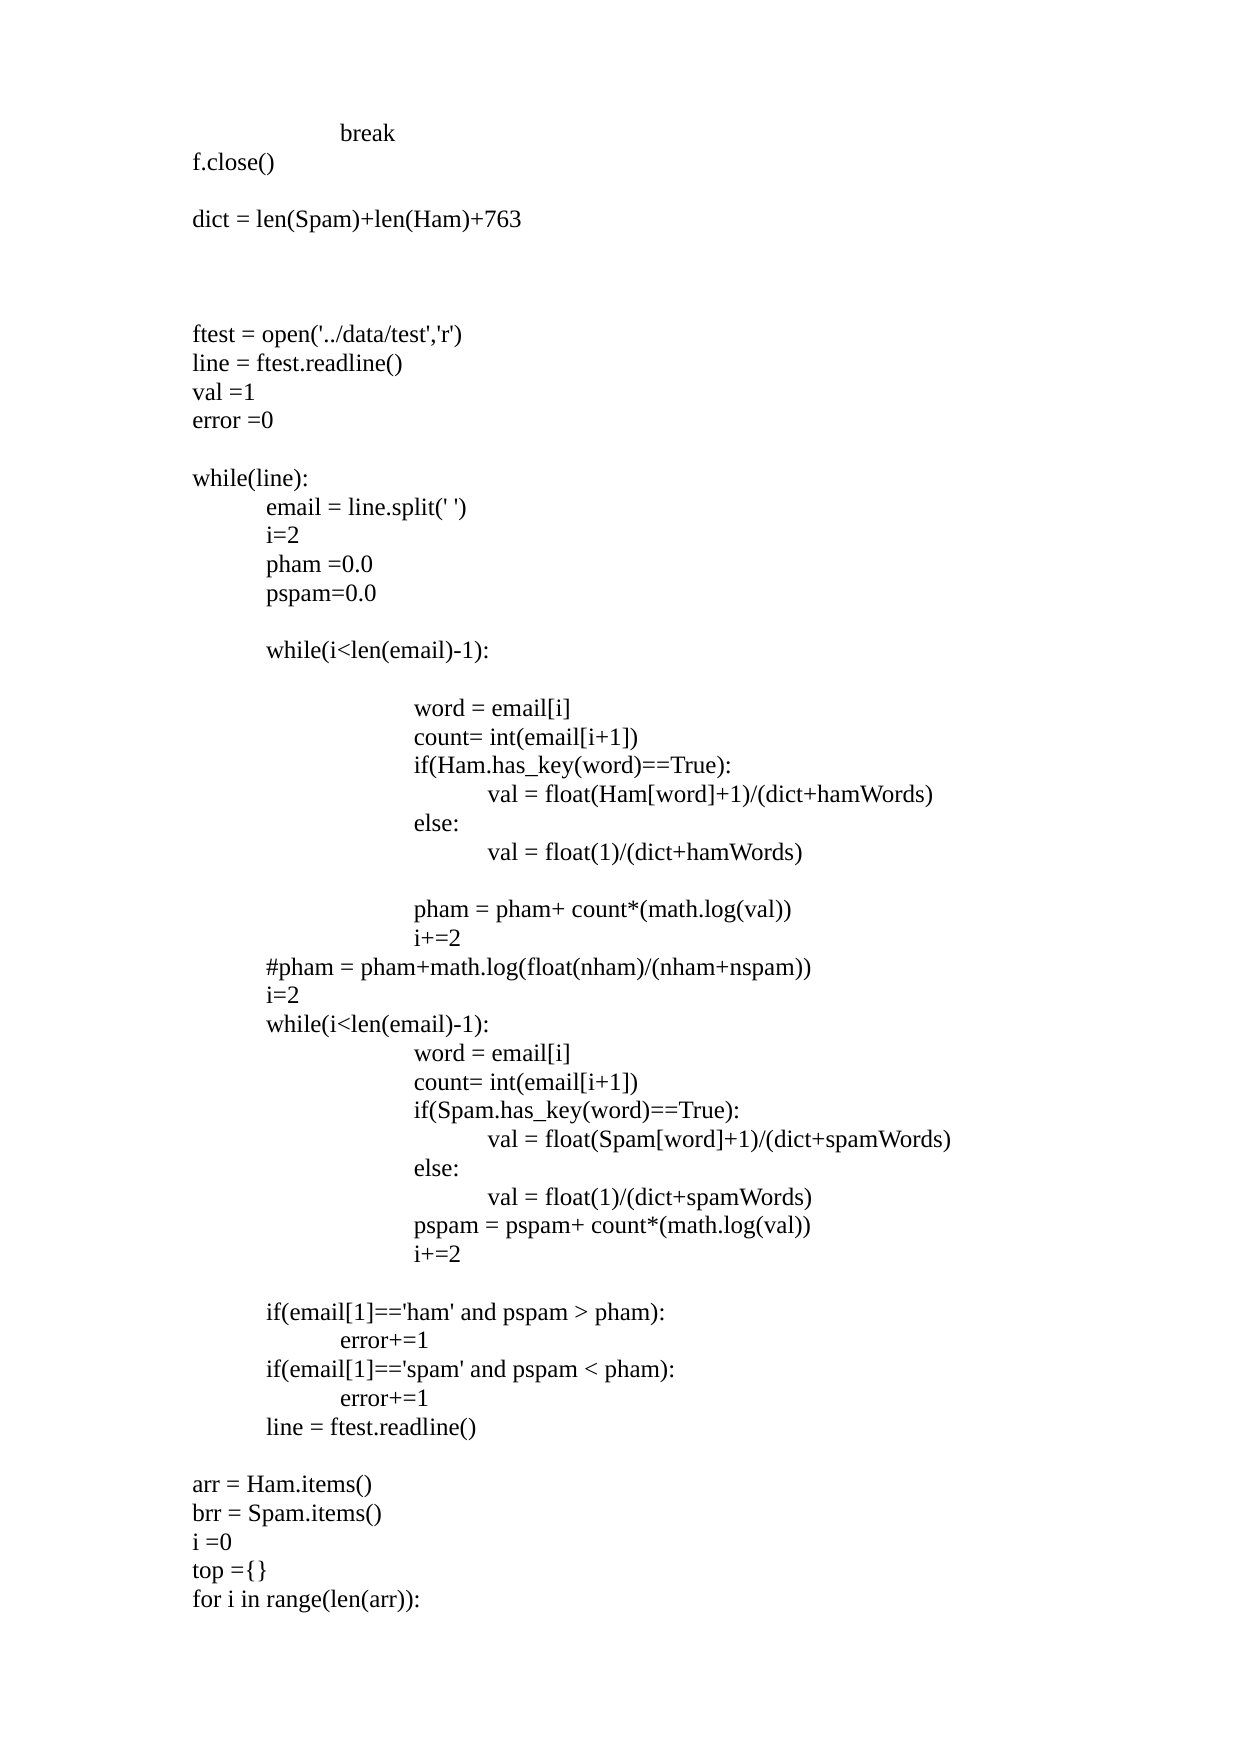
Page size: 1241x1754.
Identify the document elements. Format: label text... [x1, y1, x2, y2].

text error+=1 [118, 1326, 1122, 1354]
text val = float(Ham[word]+1)/(dict+hamWords) [118, 779, 1122, 808]
text val = float(1)/(dict+spamWords) [118, 1182, 1122, 1211]
text val = float(Spam[word]+1)/(dict+spamWords) [118, 1124, 1122, 1153]
text f.close() [118, 147, 1122, 176]
text count= int(email[i+1]) [118, 1067, 1122, 1096]
text pham =0.0 [118, 549, 1122, 578]
text while(i<len(email)-1): [118, 1009, 1122, 1038]
text val = float(1)/(dict+hamWords) [118, 837, 1122, 866]
text i =0 [118, 1527, 1122, 1556]
text word = email[i] [118, 693, 1122, 722]
text if(email[1]=='ham' and pspam > pham): [118, 1297, 1122, 1326]
text brr = Spam.items() [118, 1498, 1122, 1527]
text break [118, 118, 1122, 147]
text dict = len(Spam)+len(Ham)+763 [118, 204, 1122, 233]
text for i in range(len(arr)): [118, 1584, 1122, 1613]
text line = ftest.readline() [118, 348, 1122, 377]
text i=2 [118, 521, 1122, 549]
text line = ftest.readline() [118, 1412, 1122, 1441]
text email = line.split(' ') [118, 492, 1122, 521]
text ftest = open('../data/test','r') [118, 319, 1122, 348]
text #pham = pham+math.log(float(nham)/(nham+nspam)) [118, 952, 1122, 981]
text i+=2 [118, 1239, 1122, 1268]
text while(line): [118, 463, 1122, 492]
text top ={} [118, 1556, 1122, 1584]
text i=2 [118, 981, 1122, 1009]
text else: [118, 808, 1122, 837]
text if(Spam.has_key(word)==True): [118, 1096, 1122, 1124]
text error =0 [118, 406, 1122, 434]
text error+=1 [118, 1383, 1122, 1412]
text if(email[1]=='spam' and pspam < pham): [118, 1354, 1122, 1383]
text i+=2 [118, 923, 1122, 952]
text if(Ham.has_key(word)==True): [118, 751, 1122, 779]
text val =1 [118, 377, 1122, 406]
text count= int(email[i+1]) [118, 722, 1122, 751]
text pspam=0.0 [118, 578, 1122, 607]
text word = email[i] [118, 1038, 1122, 1067]
text while(i<len(email)-1): [118, 636, 1122, 664]
text else: [118, 1153, 1122, 1182]
text arr = Ham.items() [118, 1469, 1122, 1498]
text pham = pham+ count*(math.log(val)) [118, 894, 1122, 923]
text pspam = pspam+ count*(math.log(val)) [118, 1211, 1122, 1239]
